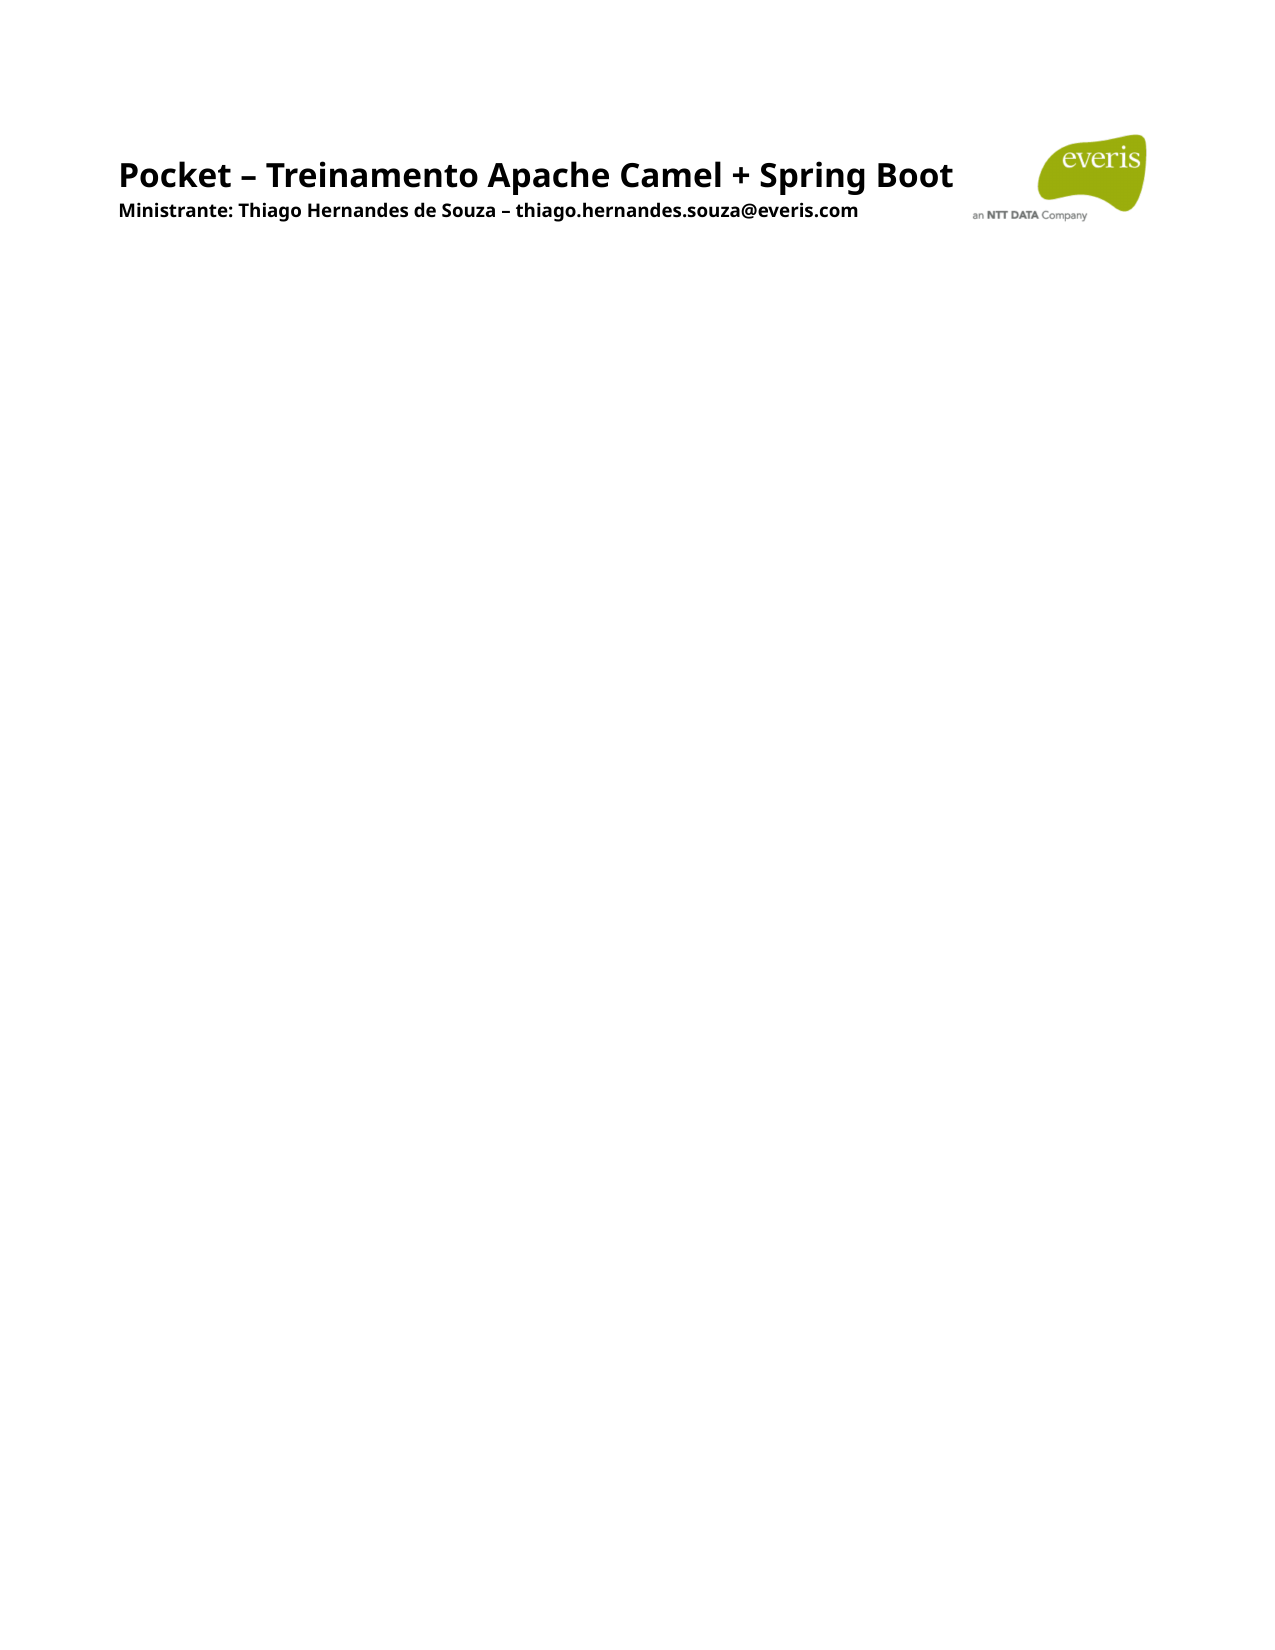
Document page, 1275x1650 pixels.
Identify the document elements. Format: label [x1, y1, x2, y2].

picture [965, 131, 1154, 225]
